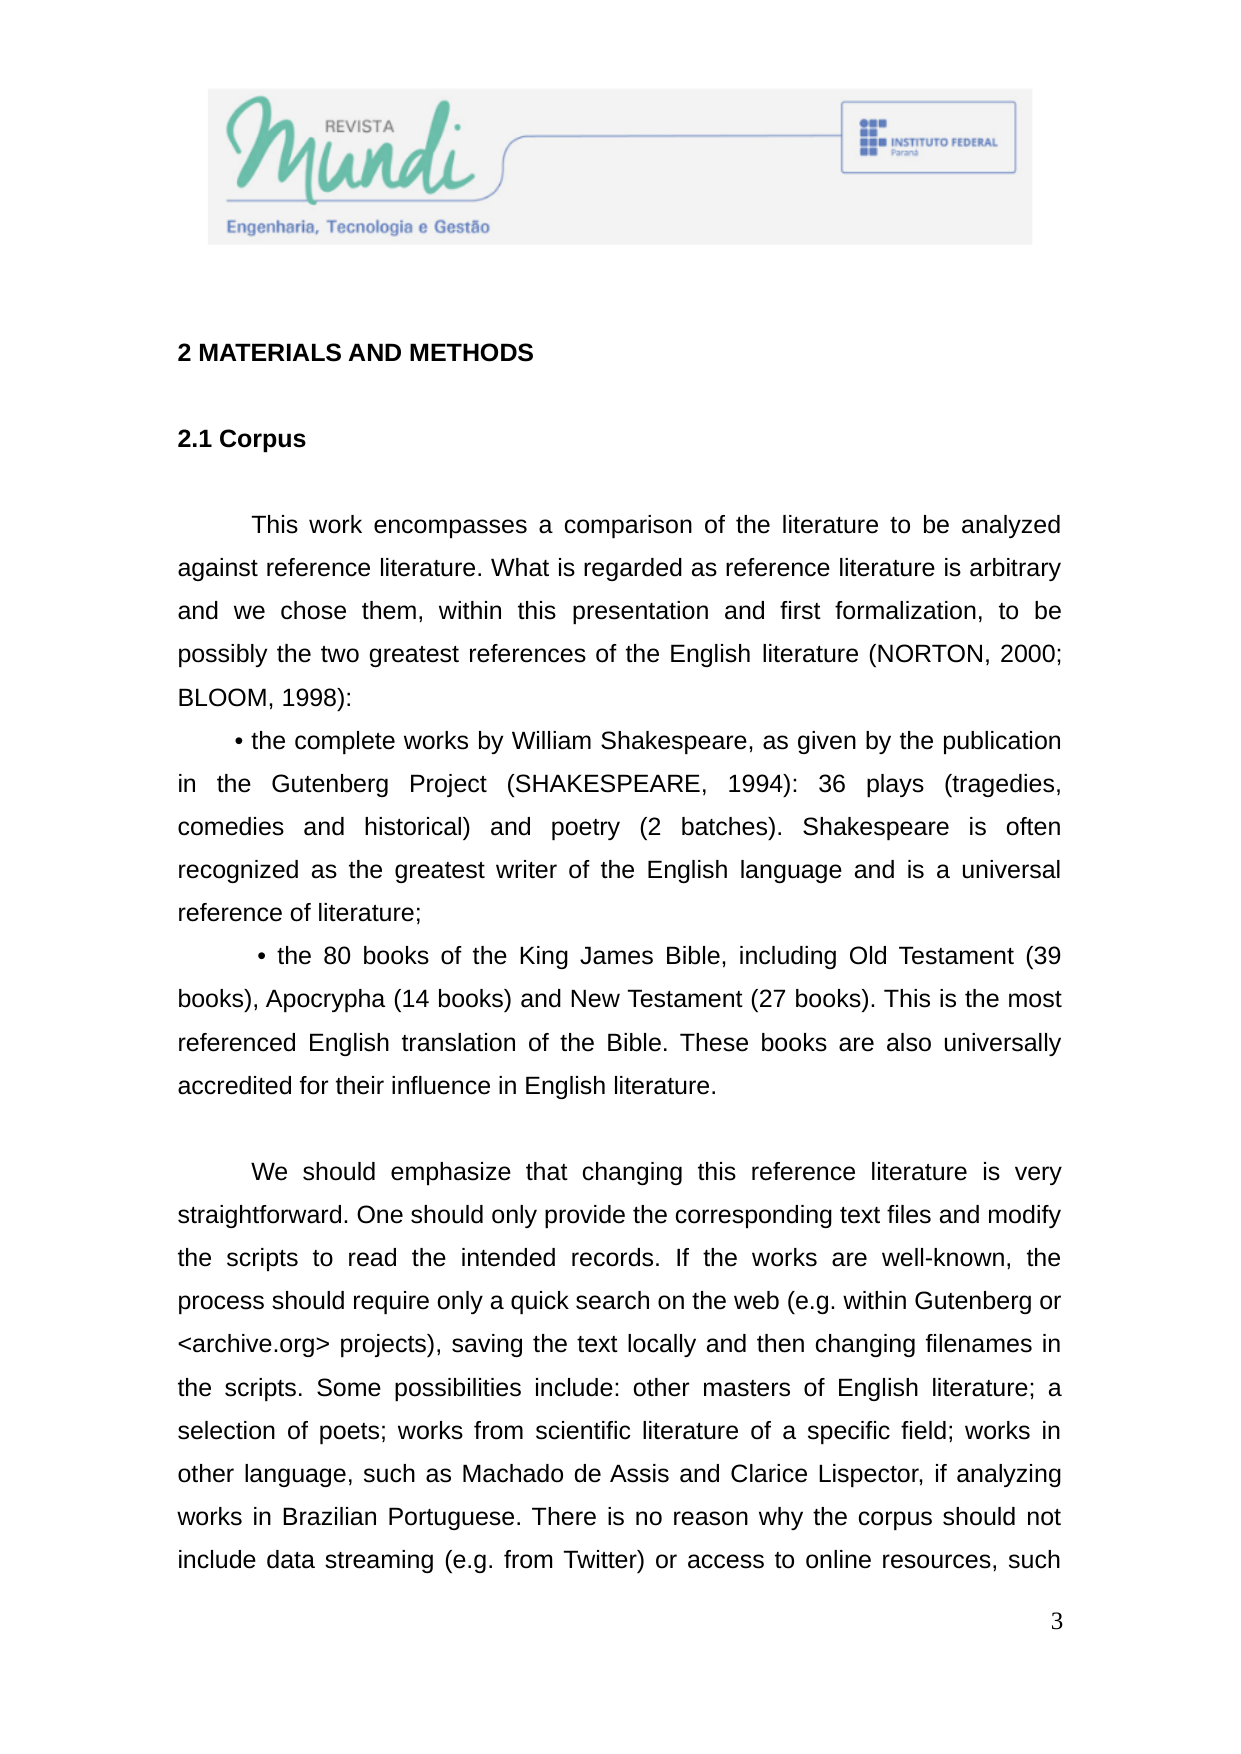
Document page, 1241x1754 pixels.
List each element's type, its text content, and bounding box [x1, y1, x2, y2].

picture [207, 75, 1033, 266]
text We should emphasize that changing this reference literature is very straightforward. One should only provide the corresponding text files and modify the scripts to read the intended records. If the works are well-known, the process should require only a quick search on the web (e.g. within Gutenberg or <archive.org> projects), saving the text locally and then changing filenames in the scripts. Some possibilities include: other masters of English literature; a selection of poets; works from scientific literature of a specific field; works in other language, such as Machado de Assis and Clarice Lispector, if analyzing works in Brazilian Portuguese. There is no reason why the corpus should not include data streaming (e.g. from Twitter) or access to online resources, such [177, 1157, 1063, 1574]
text 2.1 Corpus [177, 424, 1063, 452]
text This work encompasses a comparison of the literature to be analyzed against reference literature. What is regarded as reference literature is arbitrary and we chose them, within this presentation and first formalization, to be possibly the two greatest references of the English literature (NORTON, 2000; BLOOM, 1998): [177, 510, 1063, 711]
text • the complete works by William Shakespeare, as given by the publication in the Gutenberg Project (SHAKESPEARE, 1994): 36 plays (tragedies, comedies and historical) and poetry (2 batches). Shakespeare is often recognized as the greatest writer of the English language and is a universal reference of literature; [177, 726, 1063, 927]
text 2 MATERIALS AND METHODS [177, 337, 1063, 366]
text • the 80 books of the King James Bible, including Old Testament (39 books), Apocrypha (14 books) and New Testament (27 books). This is the most referenced English translation of the Bible. These books are also universally accredited for their influence in English literature. [177, 941, 1063, 1099]
